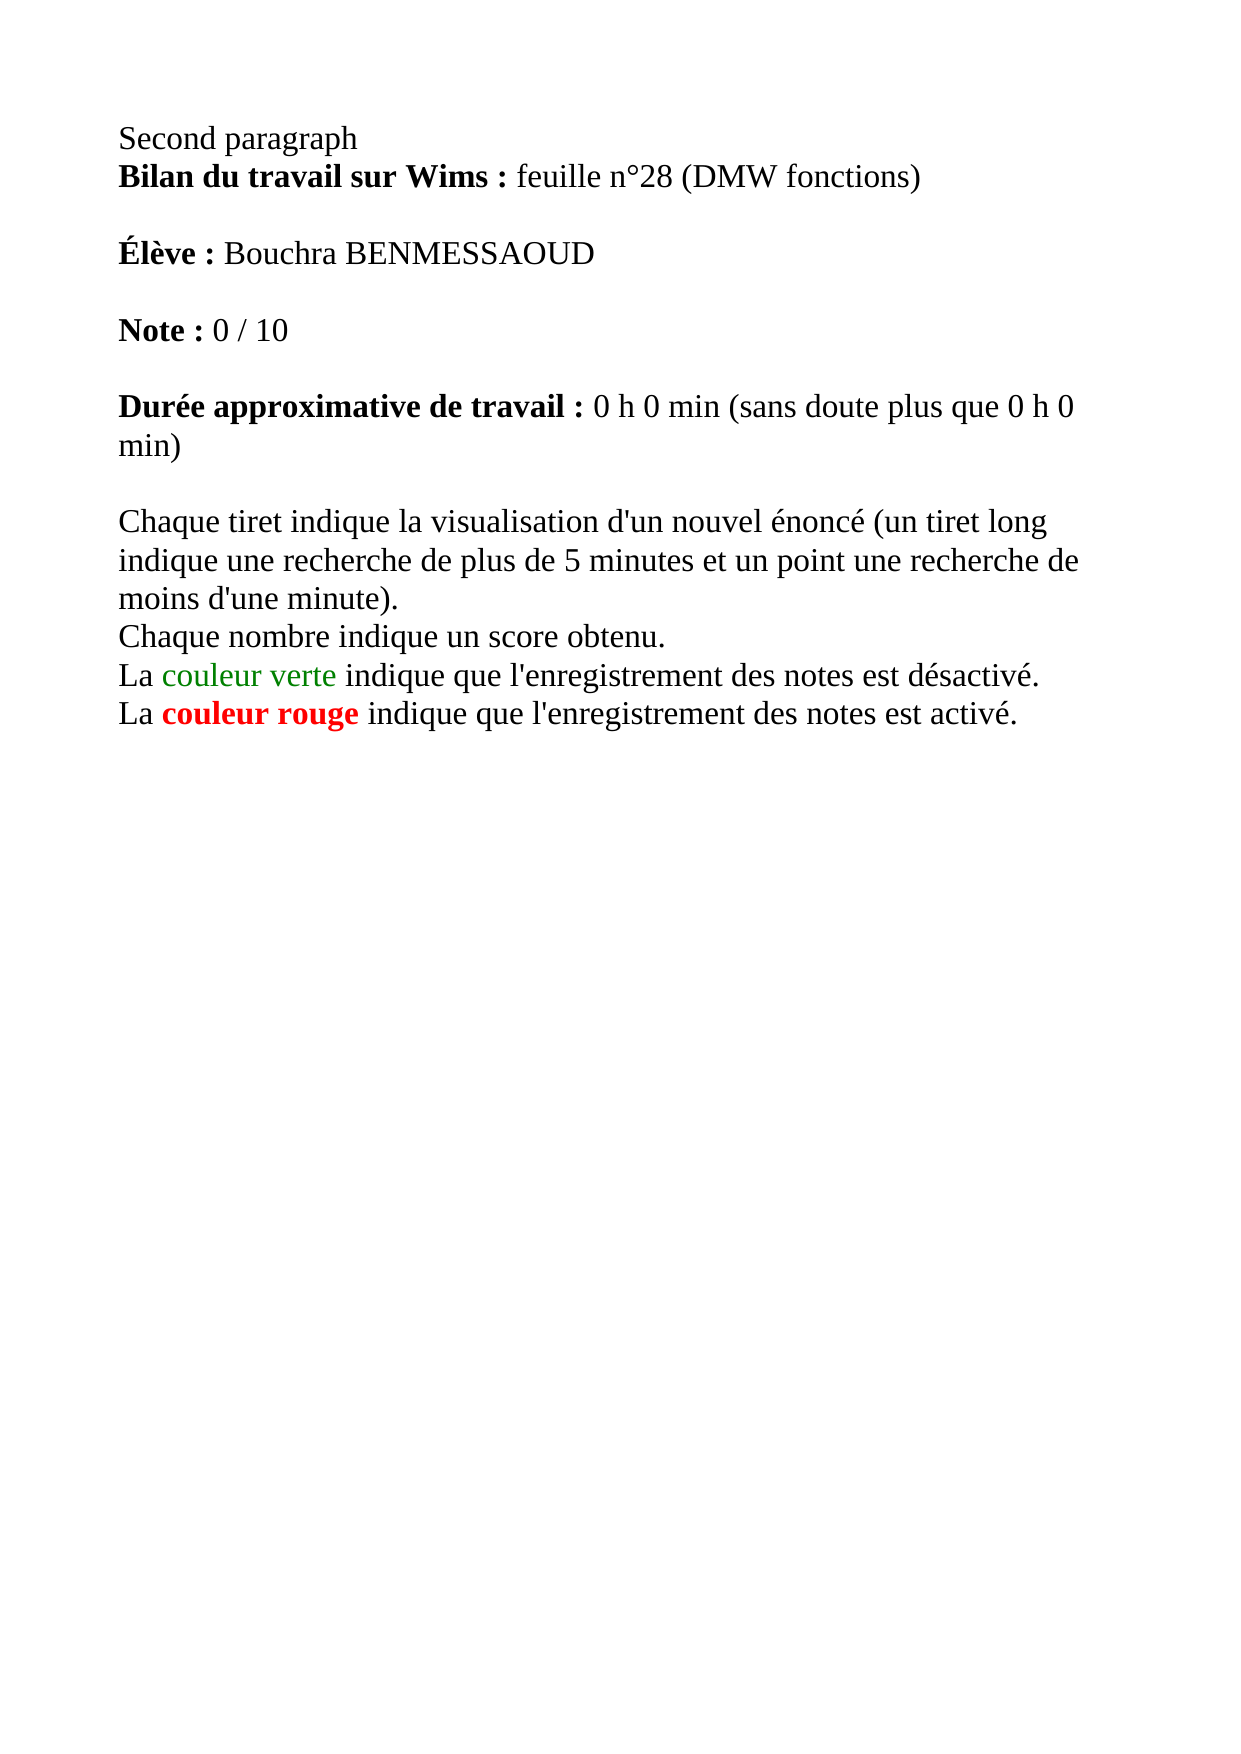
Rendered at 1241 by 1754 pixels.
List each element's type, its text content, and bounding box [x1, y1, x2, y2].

text Note : 0 / 10 [118, 310, 1122, 348]
text Durée approximative de travail : 0 h 0 min (sans doute plus que 0 h 0 min) [118, 386, 1122, 463]
text Chaque tiret indique la visualisation d'un nouvel énoncé (un tiret long indique une recherche de plus de 5 minutes et un point une recherche de moins d'une minute). [118, 501, 1122, 616]
text Bilan du travail sur Wims : feuille n°28 (DMW fonctions) [118, 156, 1122, 195]
text Chaque nombre indique un score obtenu. [118, 616, 1122, 655]
text La couleur rouge indique que l'enregistrement des notes est activé. [118, 693, 1122, 731]
text La couleur verte indique que l'enregistrement des notes est désactivé. [118, 655, 1122, 693]
text Élève : Bouchra BENMESSAOUD [118, 233, 1122, 271]
text Second paragraph [118, 118, 1122, 156]
